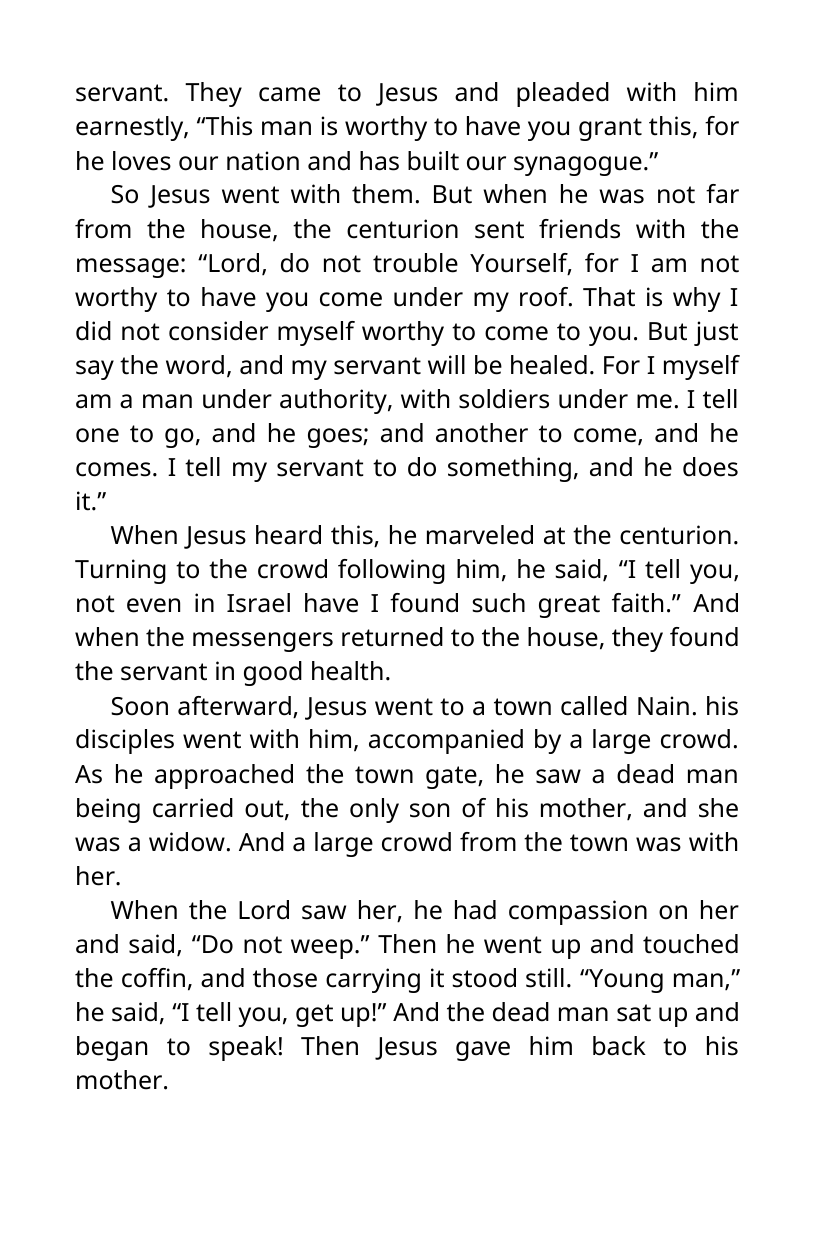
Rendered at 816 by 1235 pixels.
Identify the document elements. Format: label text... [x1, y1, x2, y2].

text When the Lord saw her, he had compassion on her and said, “Do not weep.” Then he went up and touched the coffin, and those carrying it stood still. “Young man,” he said, “I tell you, get up!” And the dead man sat up and began to speak! Then Jesus gave him back to his mother. [75, 892, 740, 1097]
text When Jesus heard this, he marveled at the centurion. Turning to the crowd following him, he said, “I tell you, not even in Israel have I found such great faith.” And when the messengers returned to the house, they found the servant in good health. [75, 518, 740, 688]
text Soon afterward, Jesus went to a town called Nain. his disciples went with him, accompanied by a large crowd. As he approached the town gate, he saw a dead man being carried out, the only son of his mother, and she was a widow. And a large crowd from the town was with her. [75, 688, 740, 892]
text So Jesus went with them. But when he was not far from the house, the centurion sent friends with the message: “Lord, do not trouble Yourself, for I am not worthy to have you come under my roof. That is why I did not consider myself worthy to come to you. But just say the word, and my servant will be healed. For I myself am a man under authority, with soldiers under me. I tell one to go, and he goes; and another to come, and he comes. I tell my servant to do something, and he does it.” [75, 177, 740, 518]
text servant. They came to Jesus and pleaded with him earnestly, “This man is worthy to have you grant this, for he loves our nation and has built our synagogue.” [75, 75, 740, 177]
